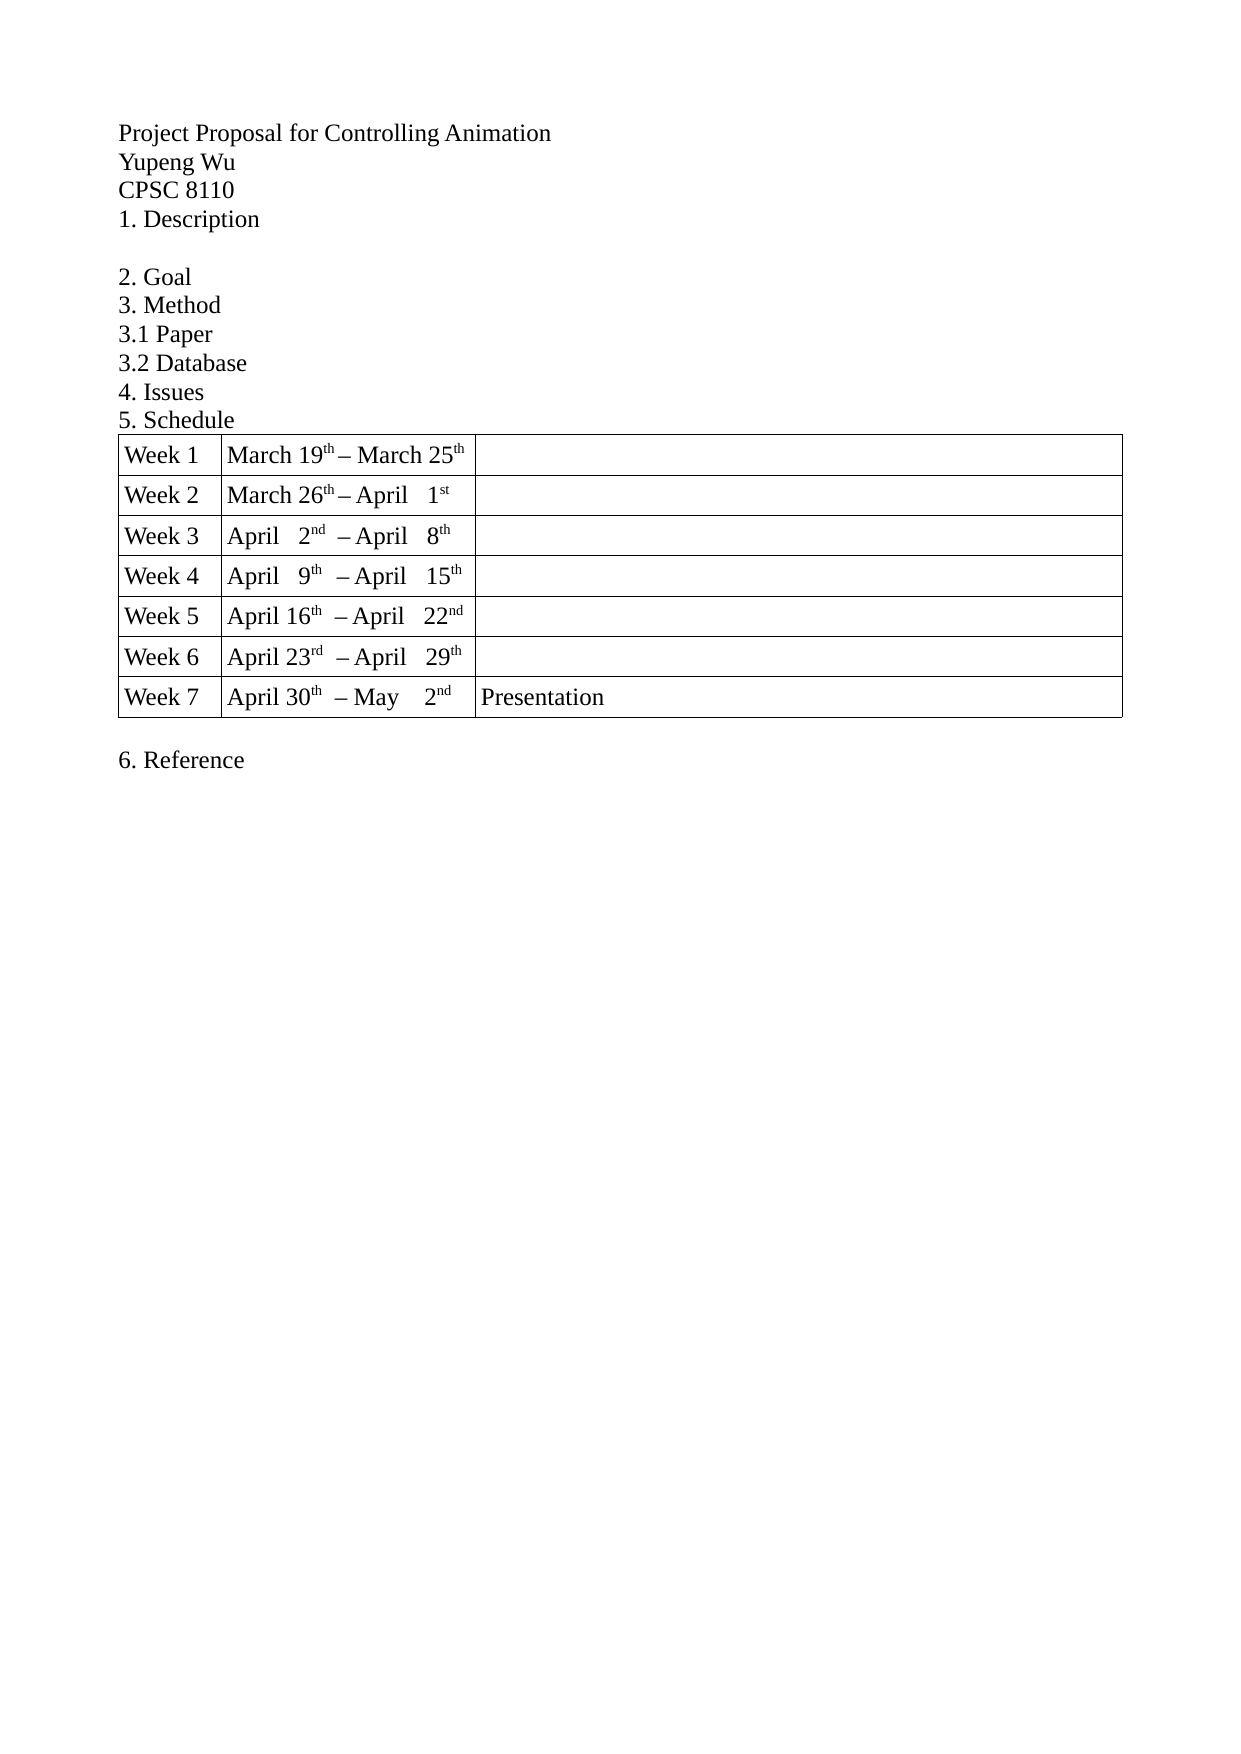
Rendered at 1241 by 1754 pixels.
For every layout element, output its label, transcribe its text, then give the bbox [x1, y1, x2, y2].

table_cell Week 2 [119, 476, 221, 515]
text Yupeng Wu [118, 147, 1122, 176]
table_cell April 2nd – April 8th [222, 516, 475, 555]
table_cell Week 3 [119, 516, 221, 555]
text 5. Schedule [118, 406, 1122, 434]
text 3. Method [118, 291, 1122, 319]
text 1. Description [118, 204, 1122, 233]
text 3.2 Database [118, 348, 1122, 377]
text 3.1 Paper [118, 319, 1122, 348]
table_cell [476, 476, 1122, 515]
table_cell Presentation [476, 677, 1122, 717]
table_cell Week 6 [119, 637, 221, 676]
text 6. Reference [118, 745, 1122, 774]
table_header [476, 435, 1122, 475]
table_cell April 30th – May 2nd [222, 677, 475, 717]
table_cell [476, 597, 1122, 636]
table_cell March 26th – April 1st [222, 476, 475, 515]
table_cell [476, 556, 1122, 596]
text 2. Goal [118, 262, 1122, 291]
table_cell April 16th – April 22nd [222, 597, 475, 636]
table_cell Week 7 [119, 677, 221, 717]
table_cell [476, 637, 1122, 676]
table_cell Week 4 [119, 556, 221, 596]
text 4. Issues [118, 377, 1122, 406]
table_cell April 9th – April 15th [222, 556, 475, 596]
table_header Week 1 [119, 435, 221, 475]
table_cell April 23rd – April 29th [222, 637, 475, 676]
table_header March 19th – March 25th [222, 435, 475, 475]
text Project Proposal for Controlling Animation [118, 118, 1122, 147]
table_cell [476, 516, 1122, 555]
text CPSC 8110 [118, 176, 1122, 204]
table_cell Week 5 [119, 597, 221, 636]
